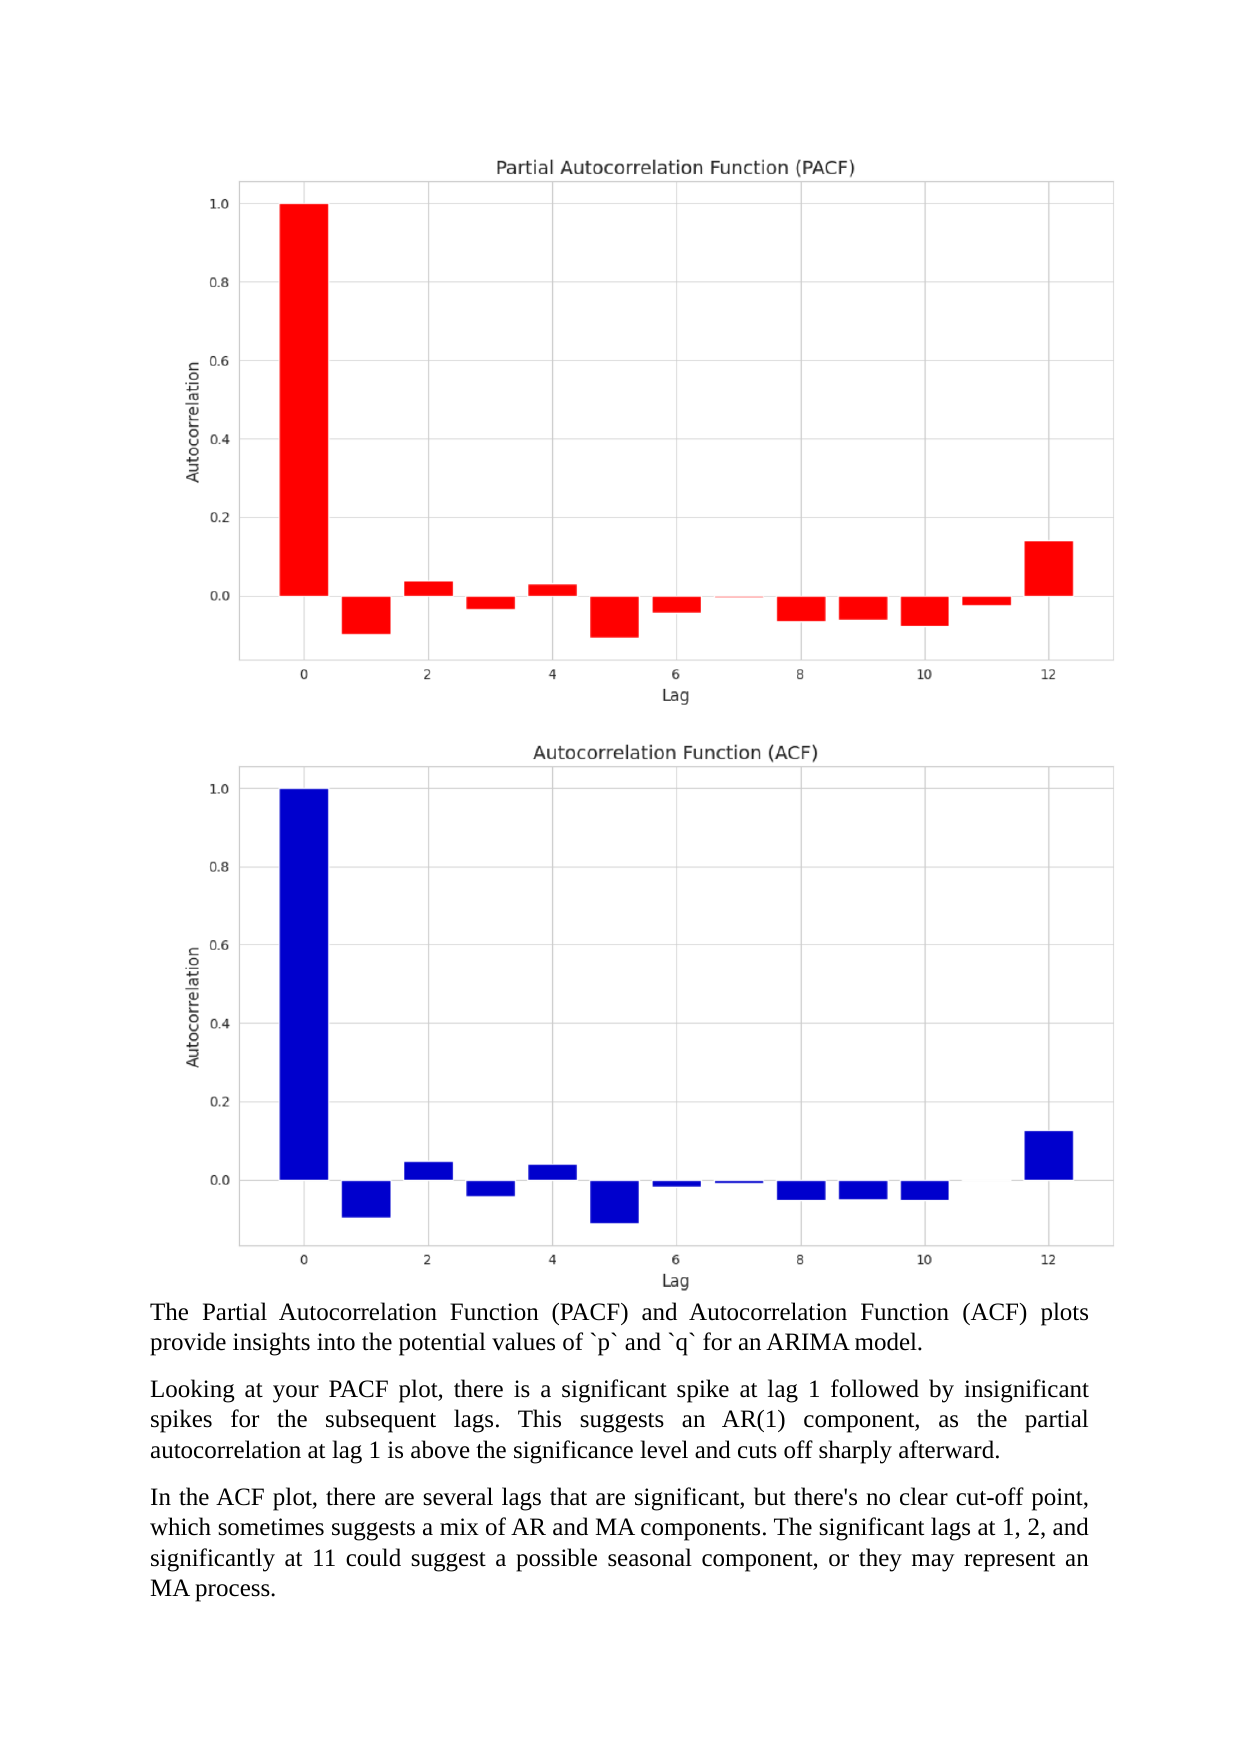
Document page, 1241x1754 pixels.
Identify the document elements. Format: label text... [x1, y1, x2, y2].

text Looking at your PACF plot, there is a significant spike at lag 1 followed by insignificant spikes for the subsequent lags. This suggests an AR(1) component, as the partial autocorrelation at lag 1 is above the significance level and cuts off sharply afterward. [150, 1374, 1090, 1464]
text In the ACF plot, there are several lags that are significant, but there's no clear cut-off point, which sometimes suggests a mix of AR and MA components. The significant lags at 1, 2, and significantly at 11 could suggest a possible seasonal component, or they may represent an MA process. [150, 1482, 1090, 1602]
text The Partial Autocorrelation Function (PACF) and Autocorrelation Function (ACF) plots provide insights into the potential values of `p` and `q` for an ARIMA model. [150, 435, 1090, 1356]
